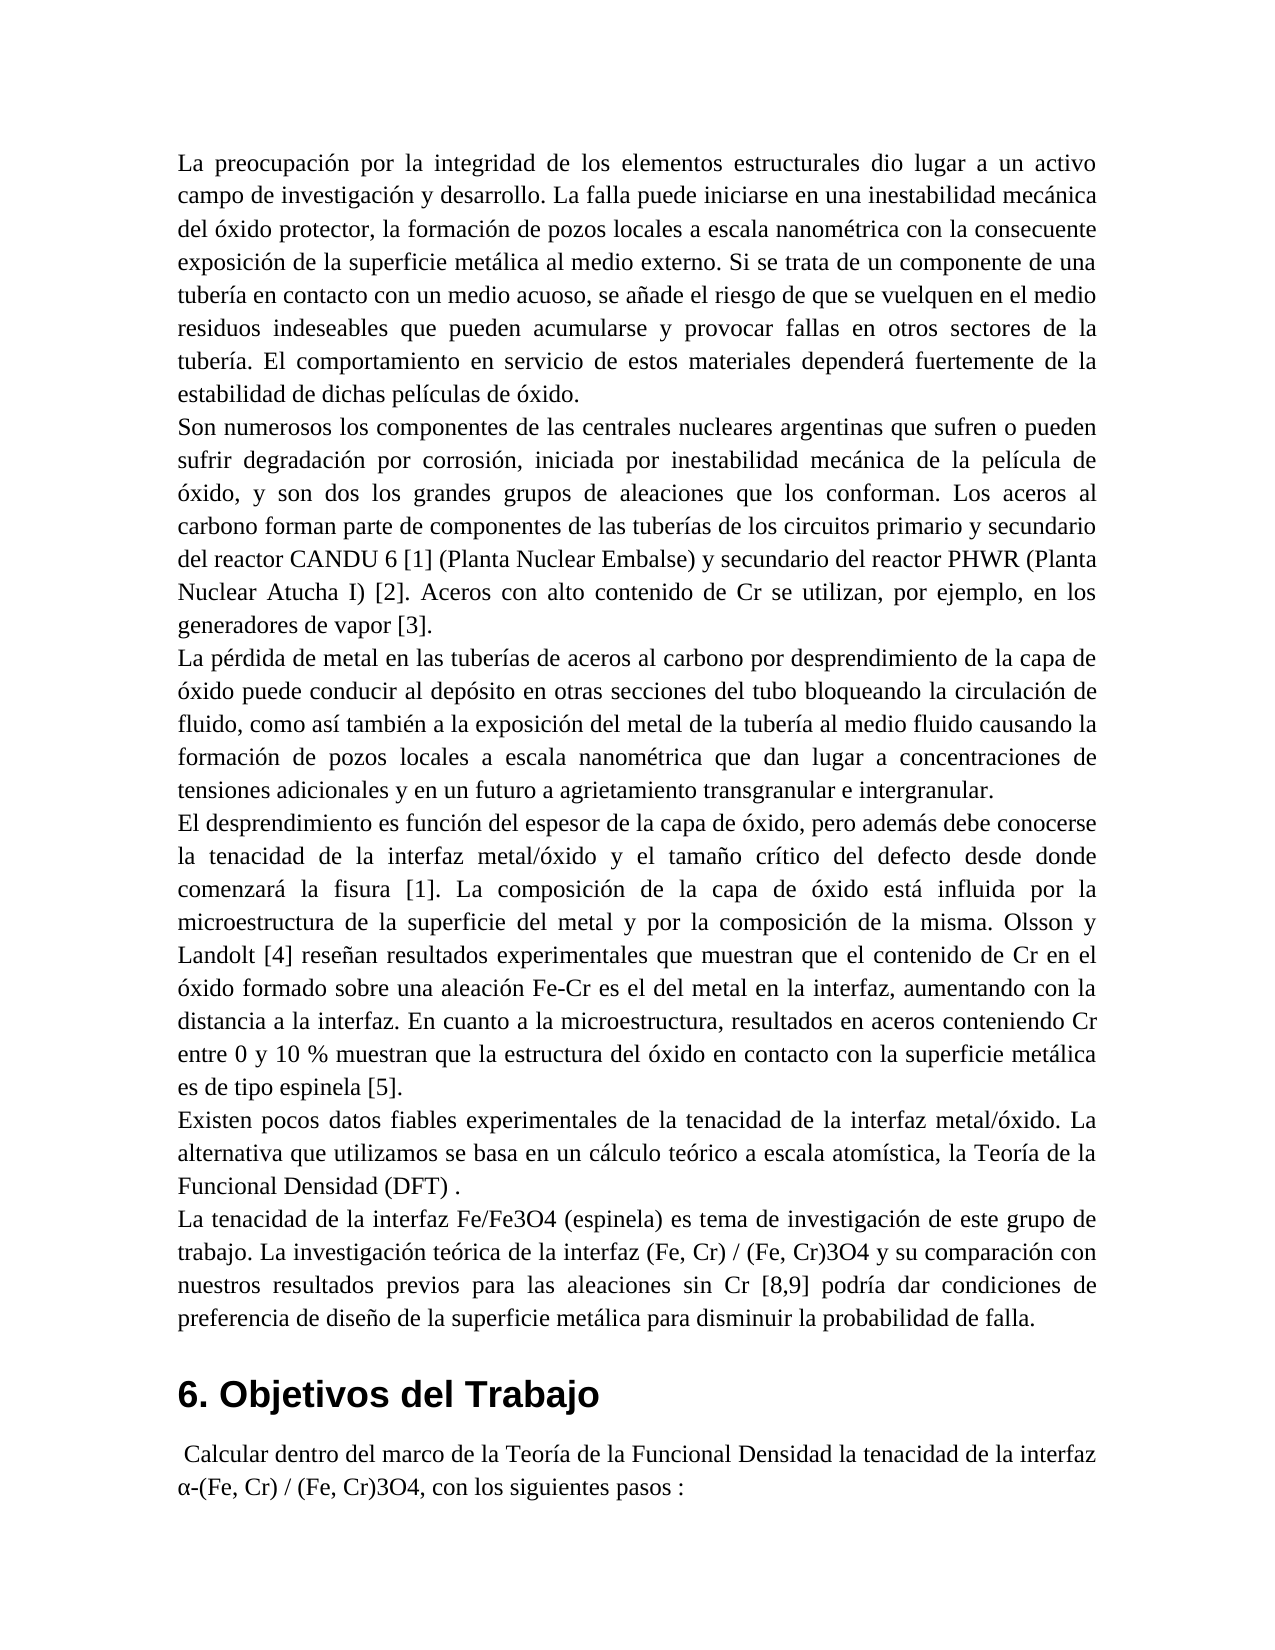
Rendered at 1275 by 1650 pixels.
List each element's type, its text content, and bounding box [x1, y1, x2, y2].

text El desprendimiento es función del espesor de la capa de óxido, pero además debe conocerse la tenacidad de la interfaz metal/óxido y el tamaño crítico del defecto desde donde comenzará la fisura [1]. La composición de la capa de óxido está influida por la microestructura de la superficie del metal y por la composición de la misma. Olsson y Landolt [4] reseñan resultados experimentales que muestran que el contenido de Cr en el óxido formado sobre una aleación Fe-Cr es el del metal en la interfaz, aumentando con la distancia a la interfaz. En cuanto a la microestructura, resultados en aceros conteniendo Cr entre 0 y 10 % muestran que la estructura del óxido en contacto con la superficie metálica es de tipo espinela [5]. [177, 808, 1098, 1101]
subtitle Objetivos del Trabajo [177, 1372, 1098, 1415]
text Calcular dentro del marco de la Teoría de la Funcional Densidad la tenacidad de la interfaz α-(Fe, Cr) / (Fe, Cr)3O4, con los siguientes pasos : [177, 1439, 1098, 1501]
text La preocupación por la integridad de los elementos estructurales dio lugar a un activo campo de investigación y desarrollo. La falla puede iniciarse en una inestabilidad mecánica del óxido protector, la formación de pozos locales a escala nanométrica con la consecuente exposición de la superficie metálica al medio externo. Si se trata de un componente de una tubería en contacto con un medio acuoso, se añade el riesgo de que se vuelquen en el medio residuos indeseables que pueden acumularse y provocar fallas en otros sectores de la tubería. El comportamiento en servicio de estos materiales dependerá fuertemente de la estabilidad de dichas películas de óxido. [177, 148, 1098, 407]
text La tenacidad de la interfaz Fe/Fe3O4 (espinela) es tema de investigación de este grupo de trabajo. La investigación teórica de la interfaz (Fe, Cr) / (Fe, Cr)3O4 y su comparación con nuestros resultados previos para las aleaciones sin Cr [8,9] podría dar condiciones de preferencia de diseño de la superficie metálica para disminuir la probabilidad de falla. [177, 1204, 1098, 1332]
text Son numerosos los componentes de las centrales nucleares argentinas que sufren o pueden sufrir degradación por corrosión, iniciada por inestabilidad mecánica de la película de óxido, y son dos los grandes grupos de aleaciones que los conforman. Los aceros al carbono forman parte de componentes de las tuberías de los circuitos primario y secundario del reactor CANDU 6 [1] (Planta Nuclear Embalse) y secundario del reactor PHWR (Planta Nuclear Atucha I) [2]. Aceros con alto contenido de Cr se utilizan, por ejemplo, en los generadores de vapor [3]. [177, 412, 1098, 639]
text Existen pocos datos fiables experimentales de la tenacidad de la interfaz metal/óxido. La alternativa que utilizamos se basa en un cálculo teórico a escala atomística, la Teoría de la Funcional Densidad (DFT) . [177, 1105, 1098, 1200]
text La pérdida de metal en las tuberías de aceros al carbono por desprendimiento de la capa de óxido puede conducir al depósito en otras secciones del tubo bloqueando la circulación de fluido, como así también a la exposición del metal de la tubería al medio fluido causando la formación de pozos locales a escala nanométrica que dan lugar a concentraciones de tensiones adicionales y en un futuro a agrietamiento transgranular e intergranular. [177, 643, 1098, 804]
